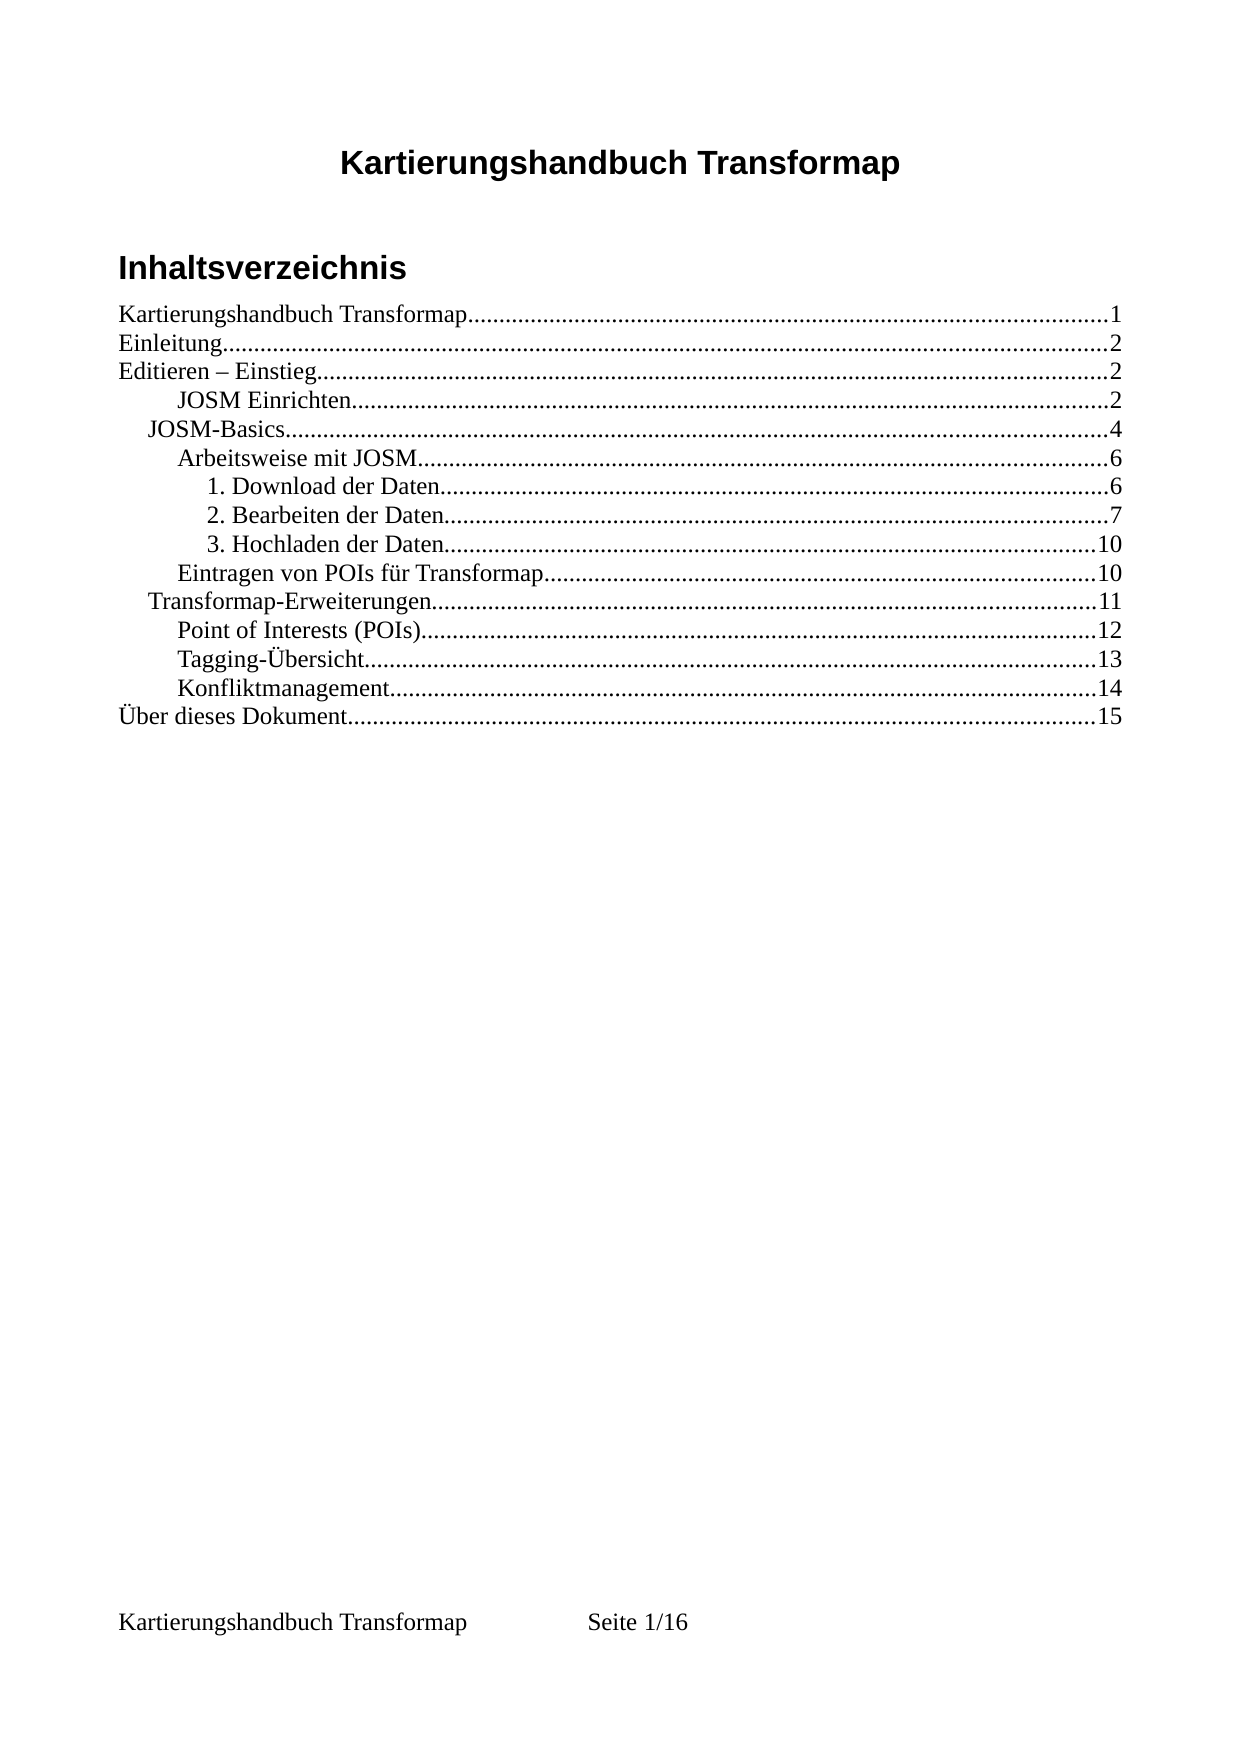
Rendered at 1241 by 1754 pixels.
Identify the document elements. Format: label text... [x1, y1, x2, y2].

subtitle Kartierungshandbuch Transformap [118, 143, 1122, 182]
text JOSM-Basics 4 [148, 414, 1122, 443]
text Transformap-Erweiterungen 11 [148, 586, 1122, 615]
text JOSM Einrichten 2 [177, 385, 1122, 414]
text Über dieses Dokument 15 [118, 701, 1122, 730]
text Tagging-Übersicht 13 [177, 644, 1122, 673]
text 3. Hochladen der Daten 10 [207, 529, 1122, 558]
text 1. Download der Daten 6 [207, 471, 1122, 500]
text Einleitung 2 [118, 328, 1122, 356]
subtitle Inhaltsverzeichnis [118, 248, 1122, 286]
text Editieren – Einstieg 2 [118, 356, 1122, 385]
text Konfliktmanagement 14 [177, 673, 1122, 701]
text Point of Interests (POIs) 12 [177, 615, 1122, 644]
text Eintragen von POIs für Transformap 10 [177, 558, 1122, 586]
text Arbeitsweise mit JOSM 6 [177, 443, 1122, 471]
text 2. Bearbeiten der Daten 7 [207, 500, 1122, 529]
text Kartierungshandbuch Transformap 1 [118, 299, 1122, 328]
